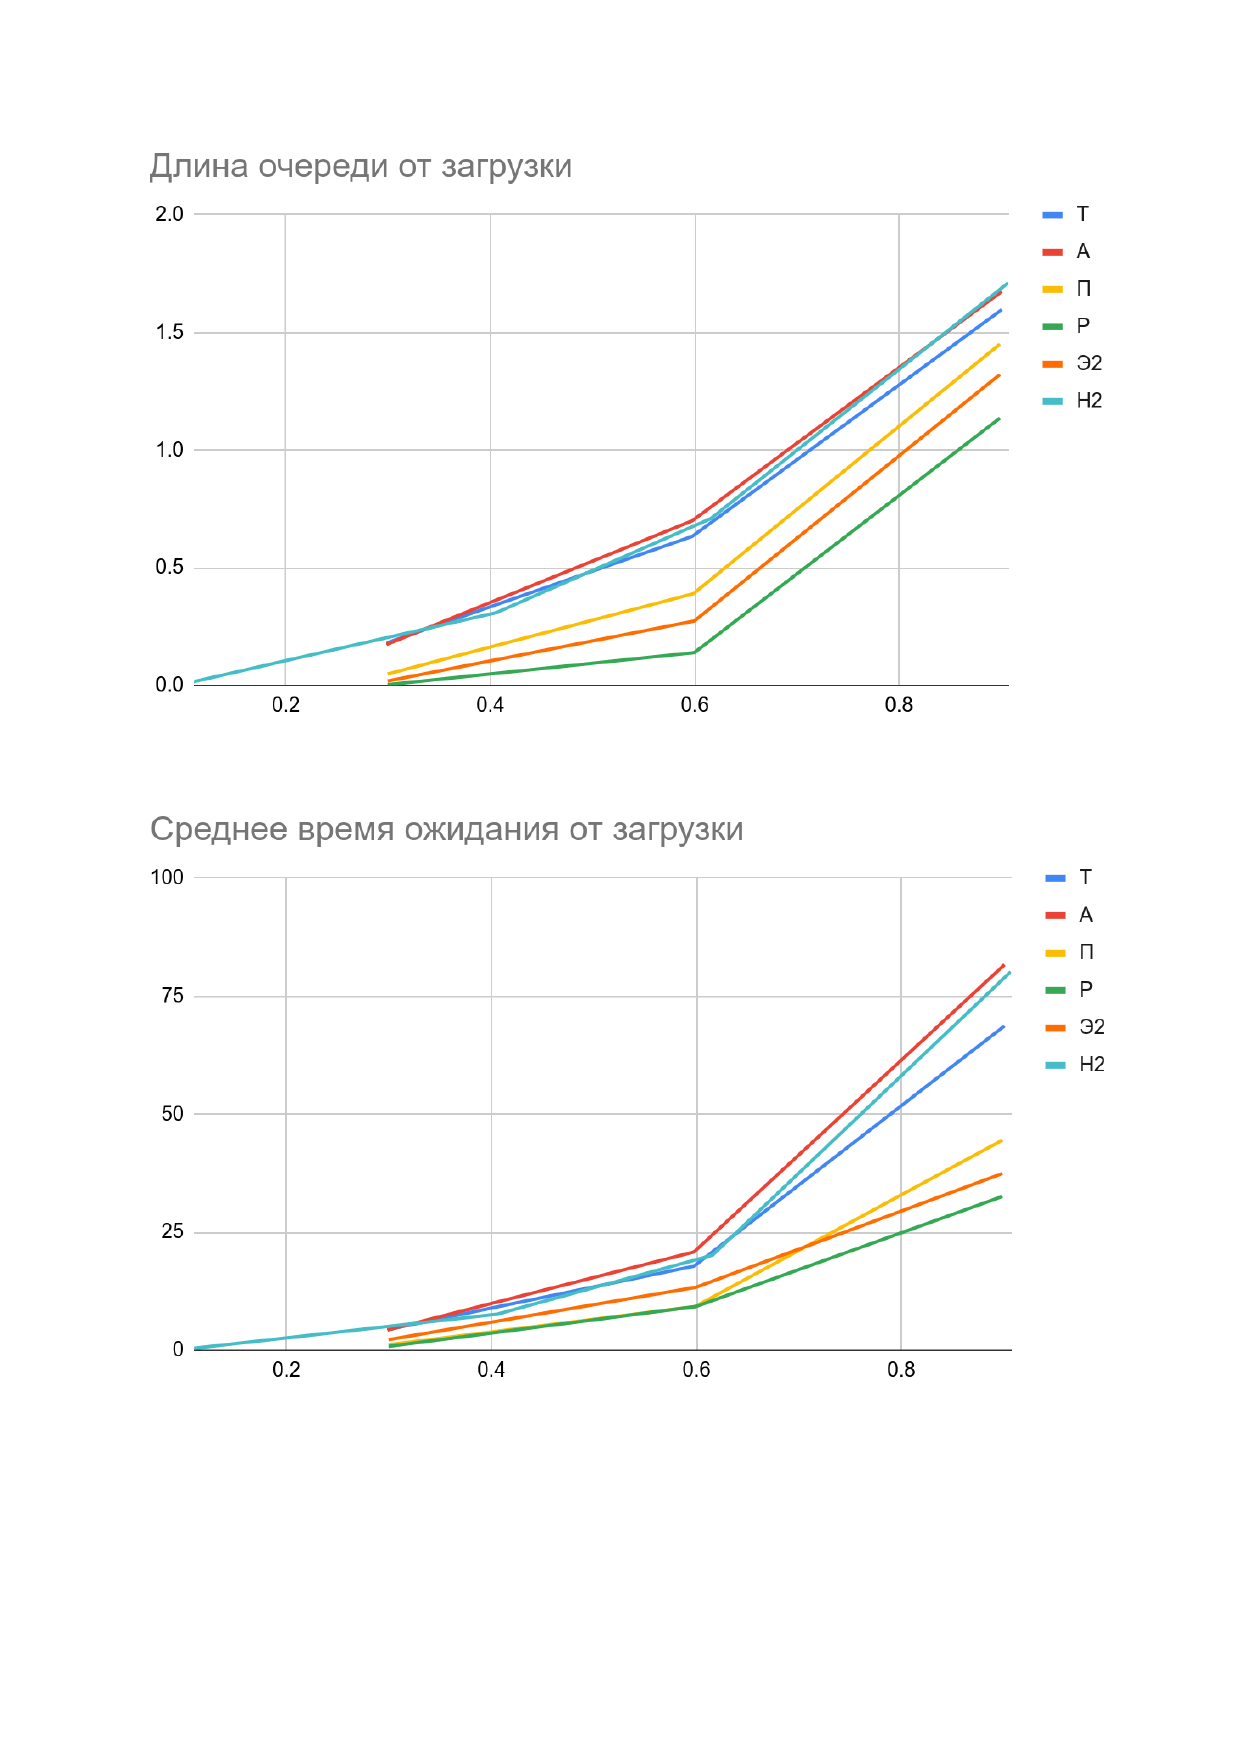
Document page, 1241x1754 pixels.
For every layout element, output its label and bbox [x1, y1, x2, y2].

picture [118, 118, 1134, 747]
picture [118, 781, 1138, 1412]
